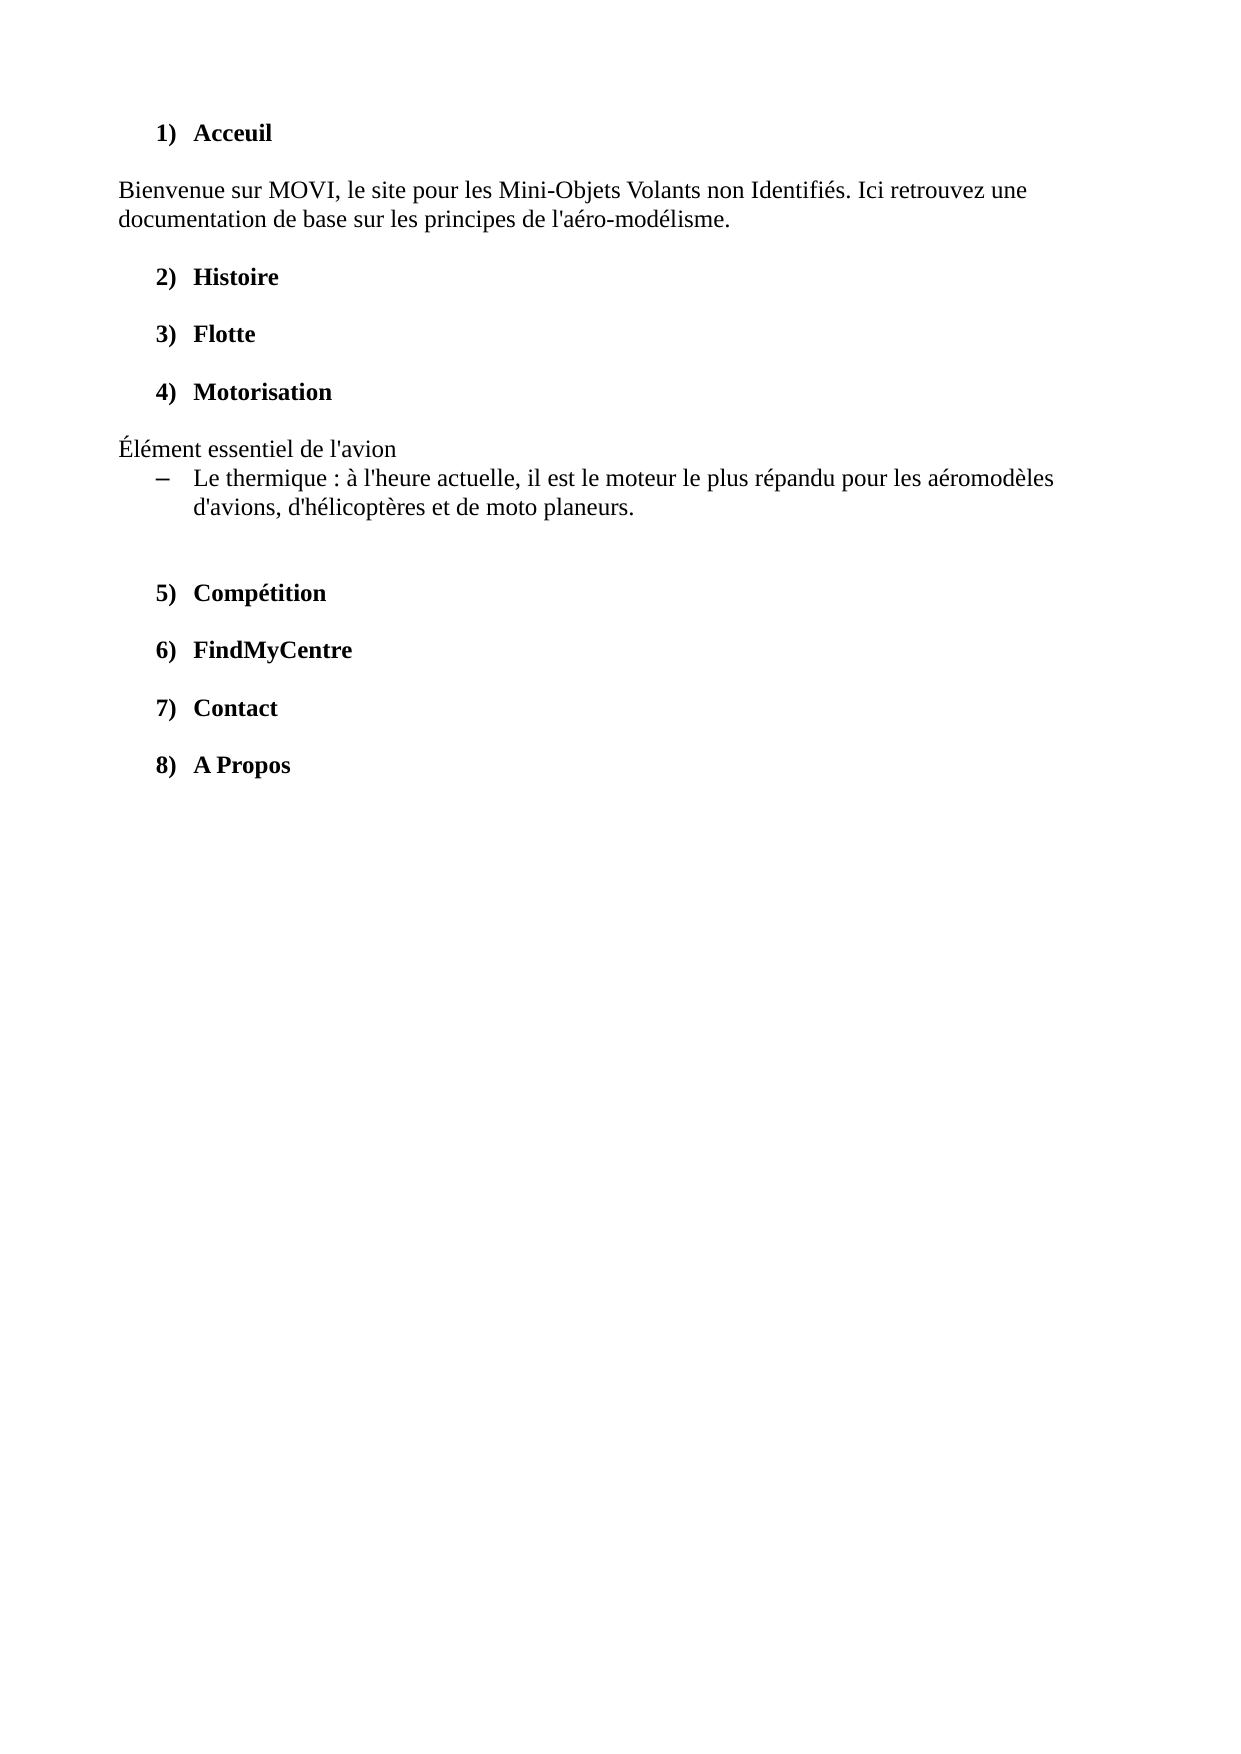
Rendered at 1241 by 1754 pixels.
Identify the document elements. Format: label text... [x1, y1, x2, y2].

list Contact [156, 693, 1122, 722]
list A Propos [156, 751, 1122, 779]
list Le thermique : à l'heure actuelle, il est le moteur le plus répandu pour les aéromodèles d'avions, d'hélicoptères et de moto planeurs. [156, 463, 1122, 521]
text Élément essentiel de l'avion [118, 434, 1122, 463]
list Motorisation [156, 377, 1122, 406]
list Compétition [156, 578, 1122, 607]
list Histoire [156, 262, 1122, 291]
list Acceuil [156, 118, 1122, 147]
list FindMyCentre [156, 636, 1122, 664]
list Flotte [156, 319, 1122, 348]
text Bienvenue sur MOVI, le site pour les Mini-Objets Volants non Identifiés. Ici retrouvez une documentation de base sur les principes de l'aéro-modélisme. [118, 176, 1122, 233]
